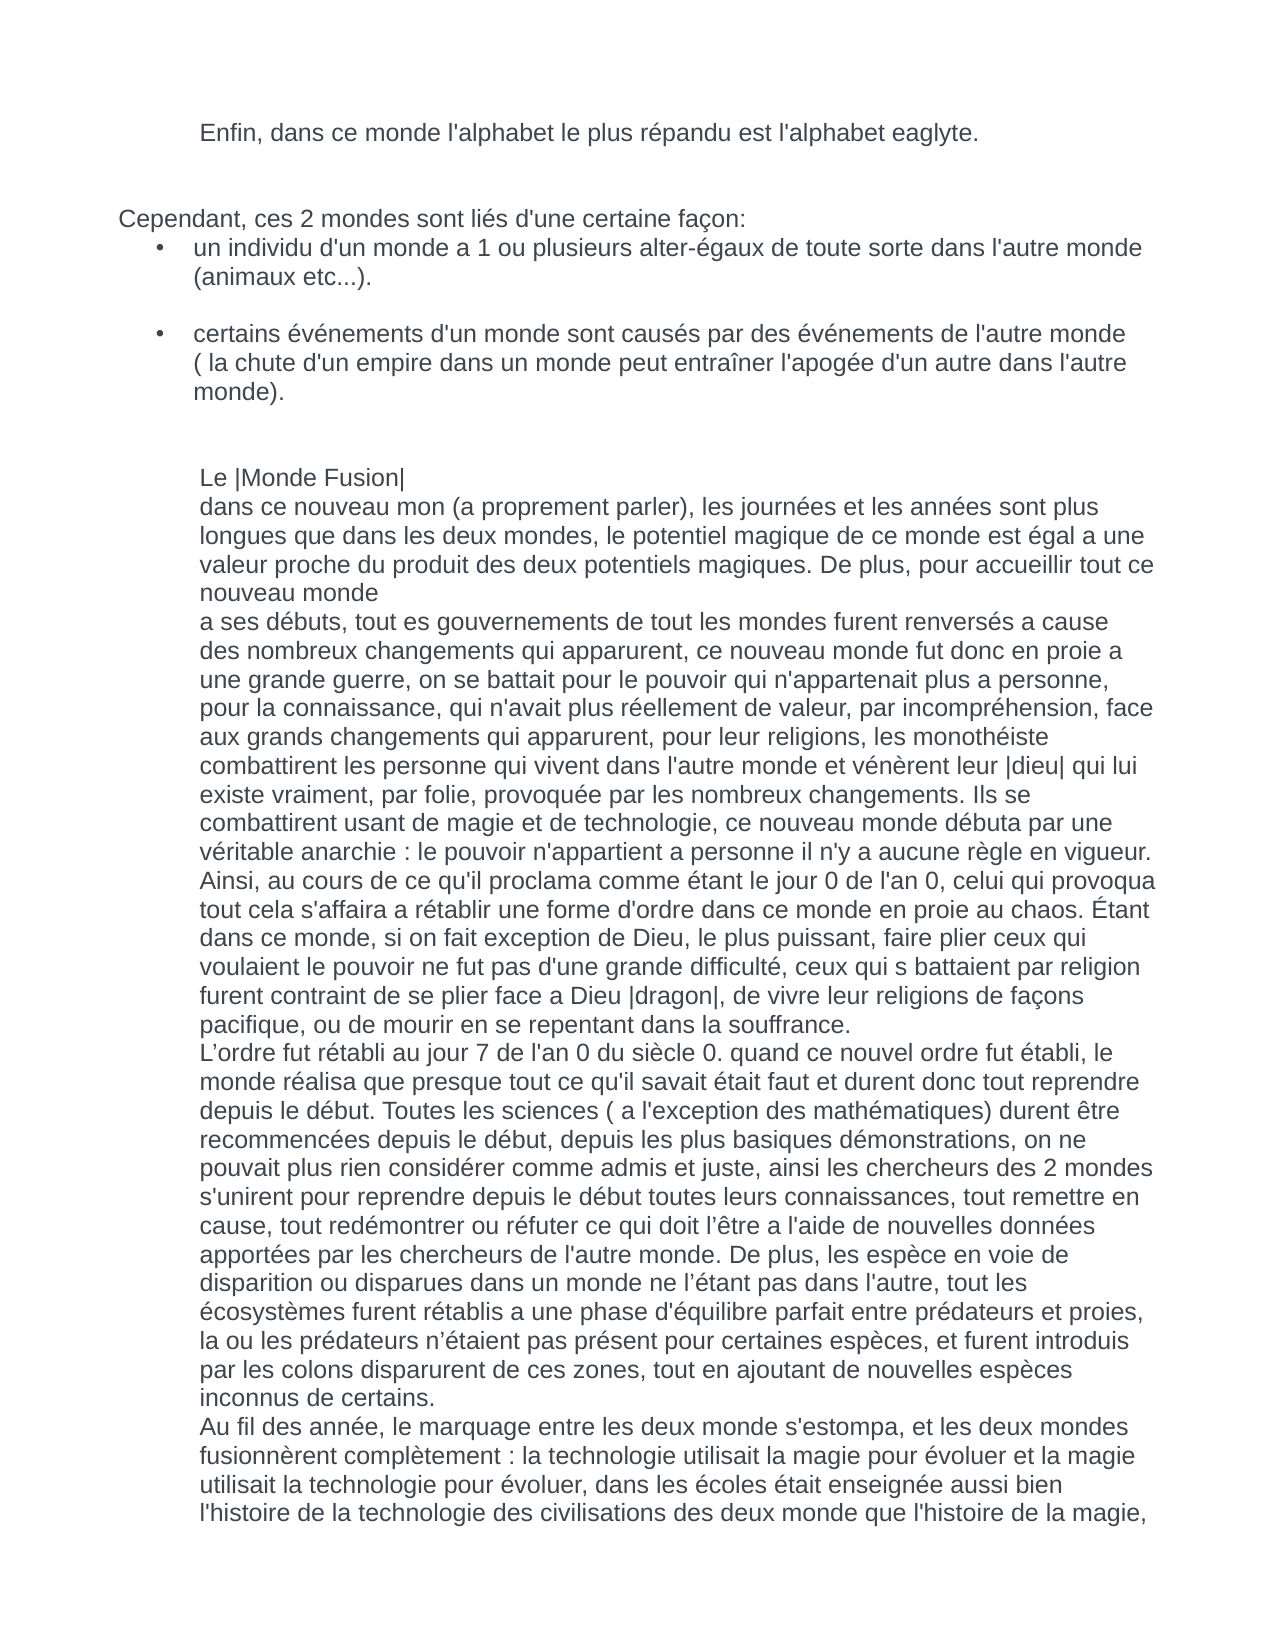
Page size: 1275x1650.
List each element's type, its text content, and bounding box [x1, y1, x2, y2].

list a ses débuts, tout es gouvernements de tout les mondes furent renversés a cause des nombreux changements qui apparurent, ce nouveau monde fut donc en proie a une grande guerre, on se battait pour le pouvoir qui n'appartenait plus a personne, pour la connaissance, qui n'avait plus réellement de valeur, par incompréhension, face aux grands changements qui apparurent, pour leur religions, les monothéiste combattirent les personne qui vivent dans l'autre monde et vénèrent leur |dieu| qui lui existe vraiment, par folie, provoquée par les nombreux changements. Ils se combattirent usant de magie et de technologie, ce nouveau monde débuta par une véritable anarchie : le pouvoir n'appartient a personne il n'y a aucune règle en vigueur. Ainsi, au cours de ce qu'il proclama comme étant le jour 0 de l'an 0, celui qui provoqua tout cela s'affaira a rétablir une forme d'ordre dans ce monde en proie au chaos. Étant dans ce monde, si on fait exception de Dieu, le plus puissant, faire plier ceux qui voulaient le pouvoir ne fut pas d'une grande difficulté, ceux qui s battaient par religion furent contraint de se plier face a Dieu |dragon|, de vivre leur religions de façons pacifique, ou de mourir en se repentant dans la souffrance. [162, 607, 1157, 1038]
list Au fil des année, le marquage entre les deux monde s'estompa, et les deux mondes fusionnèrent complètement : la technologie utilisait la magie pour évoluer et la magie utilisait la technologie pour évoluer, dans les écoles était enseignée aussi bien l'histoire de la technologie des civilisations des deux monde que l'histoire de la magie, [162, 1412, 1157, 1527]
list L’ordre fut rétabli au jour 7 de l'an 0 du siècle 0. quand ce nouvel ordre fut établi, le monde réalisa que presque tout ce qu'il savait était faut et durent donc tout reprendre depuis le début. Toutes les sciences ( a l'exception des mathématiques) durent être recommencées depuis le début, depuis les plus basiques démonstrations, on ne pouvait plus rien considérer comme admis et juste, ainsi les chercheurs des 2 mondes s'unirent pour reprendre depuis le début toutes leurs connaissances, tout remettre en cause, tout redémontrer ou réfuter ce qui doit l’être a l'aide de nouvelles données apportées par les chercheurs de l'autre monde. De plus, les espèce en voie de disparition ou disparues dans un monde ne l’étant pas dans l'autre, tout les écosystèmes furent rétablis a une phase d'équilibre parfait entre prédateurs et proies, la ou les prédateurs n’étaient pas présent pour certaines espèces, et furent introduis par les colons disparurent de ces zones, tout en ajoutant de nouvelles espèces inconnus de certains. [162, 1038, 1157, 1412]
text Cependant, ces 2 mondes sont liés d'une certaine façon: [118, 204, 1157, 233]
list dans ce nouveau mon (a proprement parler), les journées et les années sont plus longues que dans les deux mondes, le potentiel magique de ce monde est égal a une valeur proche du produit des deux potentiels magiques. De plus, pour accueillir tout ce nouveau monde [162, 492, 1157, 607]
list certains événements d'un monde sont causés par des événements de l'autre monde ( la chute d'un empire dans un monde peut entraîner l'apogée d'un autre dans l'autre monde). [156, 319, 1157, 406]
list Le |Monde Fusion| [162, 463, 1157, 492]
list un individu d'un monde a 1 ou plusieurs alter-égaux de toute sorte dans l'autre monde (animaux etc...). [156, 233, 1157, 291]
list Enfin, dans ce monde l'alphabet le plus répandu est l'alphabet eaglyte. [162, 118, 1157, 147]
